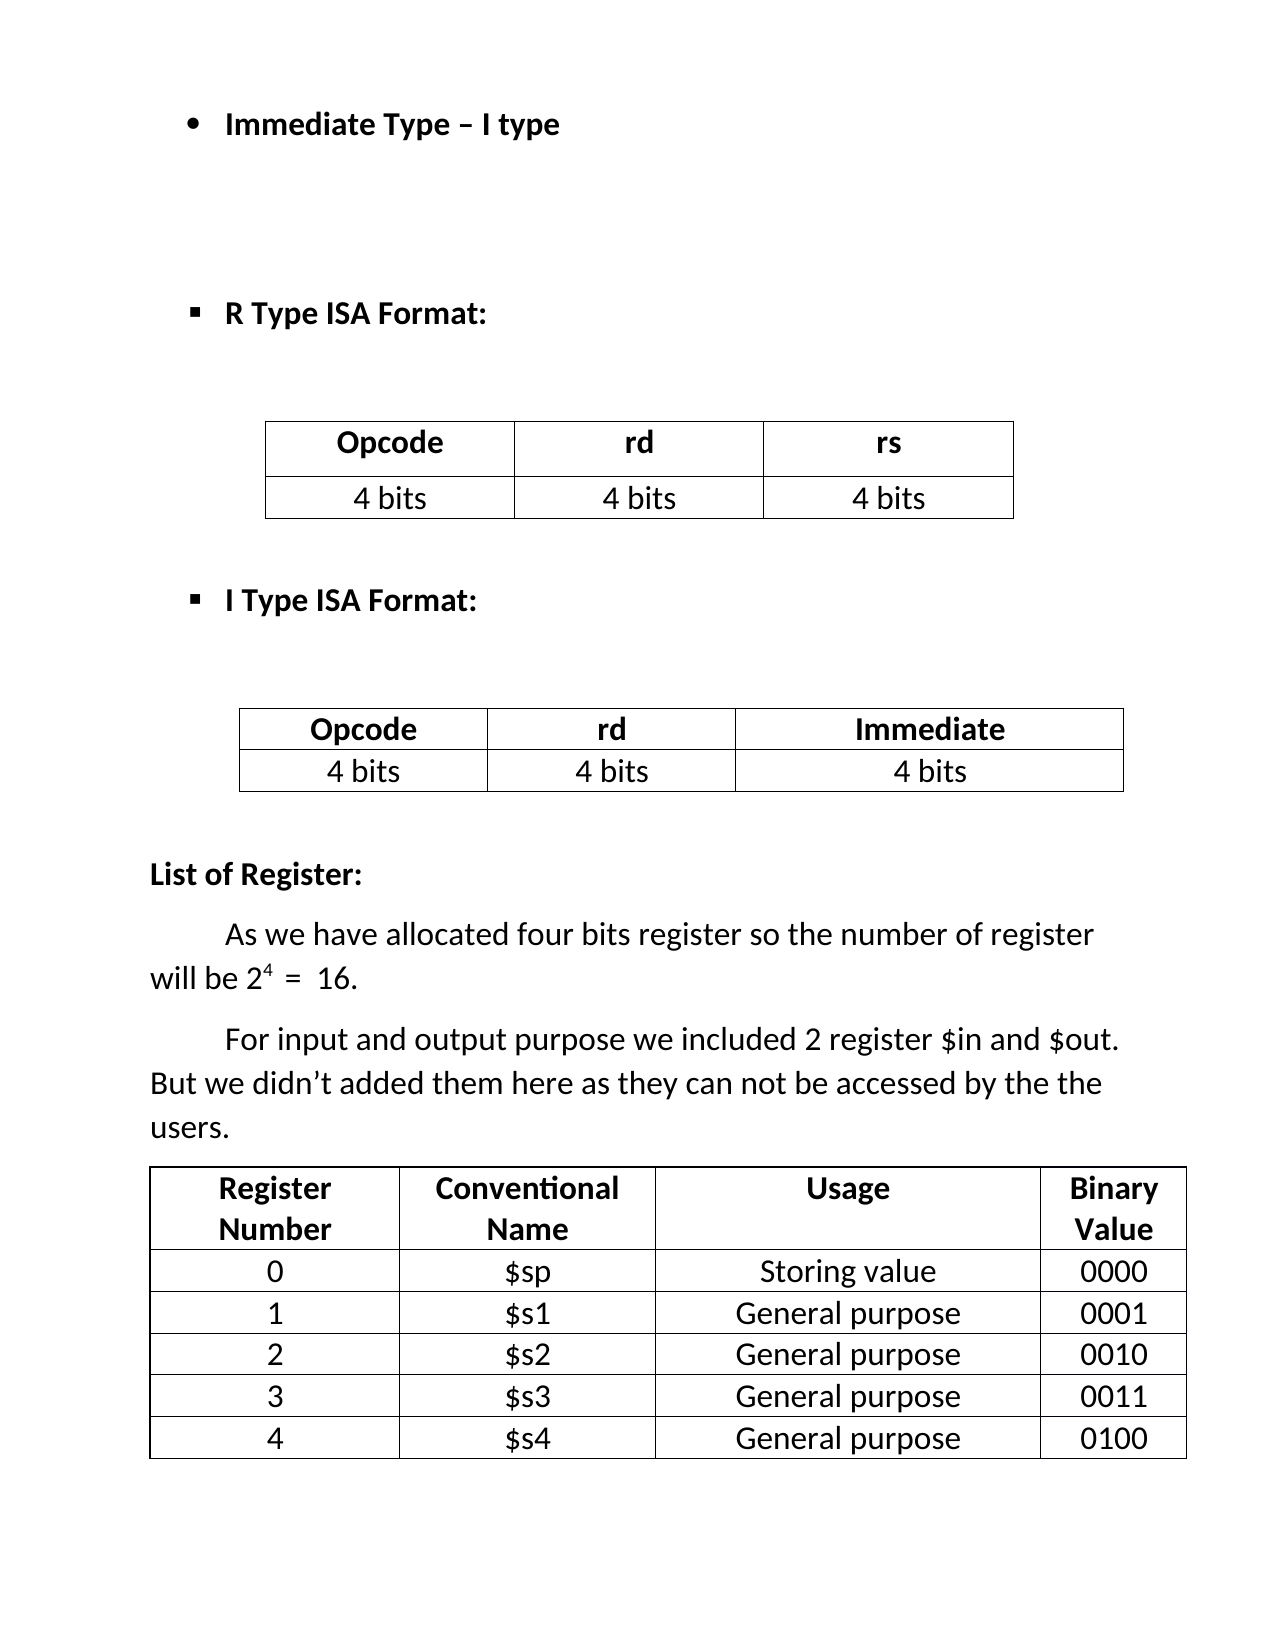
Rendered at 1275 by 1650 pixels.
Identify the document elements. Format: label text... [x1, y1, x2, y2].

table_cell 4 [151, 1417, 399, 1458]
text List of Register: [150, 853, 1125, 893]
table_cell General purpose [656, 1334, 1040, 1374]
table_header rs [764, 422, 1013, 476]
table_cell 1 [151, 1292, 399, 1332]
table_cell 4 bits [736, 750, 1123, 791]
table_cell 0100 [1041, 1417, 1186, 1458]
table_cell General purpose [656, 1375, 1040, 1416]
table_cell 3 [151, 1375, 399, 1416]
table_header Conventional Name [400, 1168, 655, 1249]
text As we have allocated four bits register so the number of register will be 24 = 16. [150, 913, 1125, 998]
table_header Register Number [151, 1168, 399, 1249]
table_cell 0 [151, 1250, 399, 1291]
table_header Opcode [266, 422, 514, 476]
list Immediate Type – I type [187, 103, 1125, 144]
table_cell 4 bits [488, 750, 735, 791]
table_cell General purpose [656, 1292, 1040, 1332]
table_cell $s1 [400, 1292, 655, 1332]
table_cell Storing value [656, 1250, 1040, 1291]
table_cell 0010 [1041, 1334, 1186, 1374]
table_header Usage [656, 1168, 1040, 1249]
table_cell 0001 [1041, 1292, 1186, 1332]
table_cell $s3 [400, 1375, 655, 1416]
table_cell 0011 [1041, 1375, 1186, 1416]
table_cell $s4 [400, 1417, 655, 1458]
list R Type ISA Format: [187, 292, 1125, 333]
table_cell $sp [400, 1250, 655, 1291]
table_header rd [515, 422, 763, 476]
table_header Immediate [736, 709, 1123, 749]
table_cell 0000 [1041, 1250, 1186, 1291]
table_cell General purpose [656, 1417, 1040, 1458]
table_cell 4 bits [515, 477, 763, 517]
table_header Binary Value [1041, 1168, 1186, 1249]
table_cell $s2 [400, 1334, 655, 1374]
table_cell 2 [151, 1334, 399, 1374]
table_cell 4 bits [240, 750, 487, 791]
table_header Opcode [240, 709, 487, 749]
list I Type ISA Format: [187, 579, 1125, 620]
table_cell 4 bits [266, 477, 514, 517]
table_header rd [488, 709, 735, 749]
table_cell 4 bits [764, 477, 1013, 517]
text For input and output purpose we included 2 register $in and $out. But we didn’t added them here as they can not be accessed by the the users. [150, 1018, 1125, 1146]
